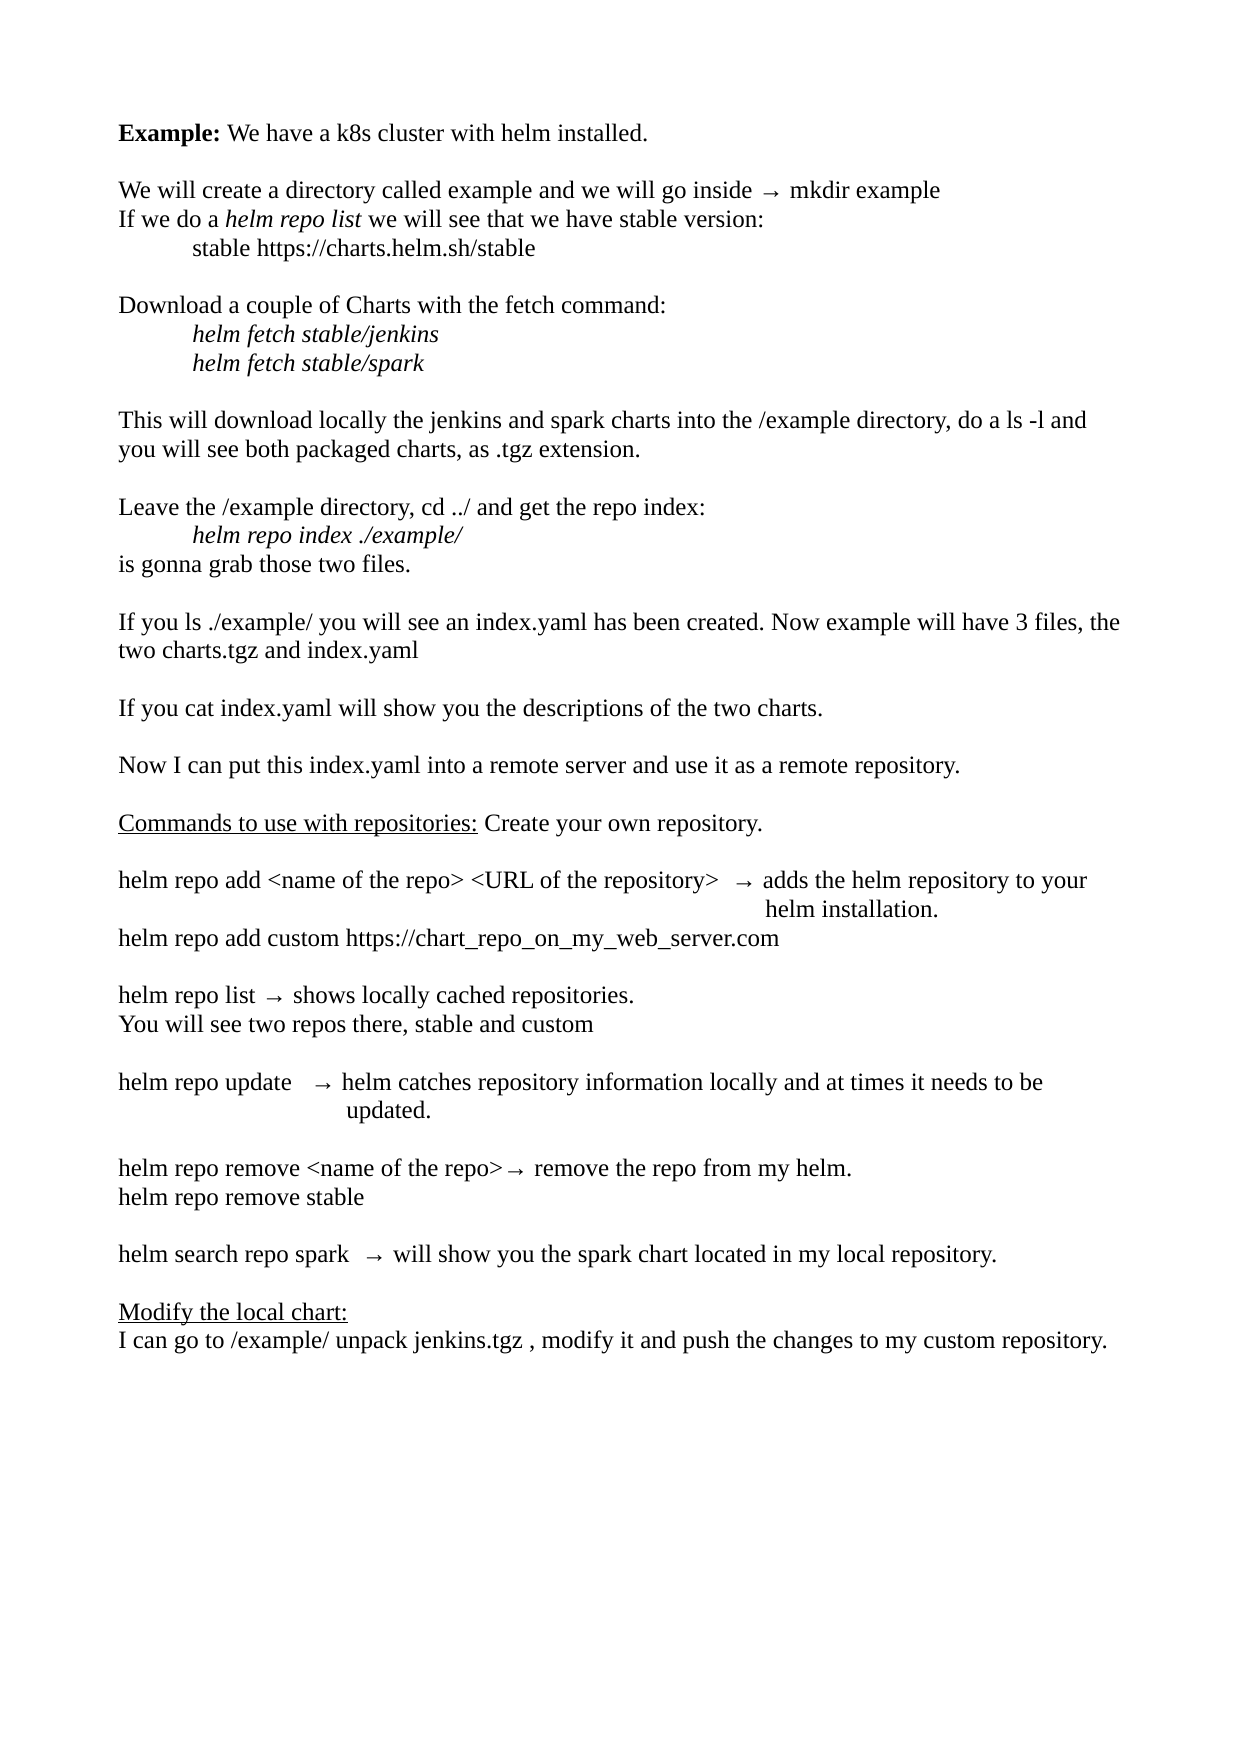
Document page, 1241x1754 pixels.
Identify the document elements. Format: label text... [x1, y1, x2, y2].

text helm repo update → helm catches repository information locally and at times it needs to be updated. [118, 1067, 1122, 1124]
text is gonna grab those two files. [118, 549, 1122, 578]
text Modify the local chart: [118, 1297, 1122, 1326]
text This will download locally the jenkins and spark charts into the /example directory, do a ls -l and you will see both packaged charts, as .tgz extension. [118, 406, 1122, 463]
text helm fetch stable/spark [118, 348, 1122, 377]
text Leave the /example directory, cd ../ and get the repo index: [118, 492, 1122, 521]
text stable https://charts.helm.sh/stable [118, 233, 1122, 262]
text Download a couple of Charts with the fetch command: [118, 262, 1122, 319]
text helm fetch stable/jenkins [118, 319, 1122, 348]
text Now I can put this index.yaml into a remote server and use it as a remote repository. [118, 751, 1122, 779]
text helm repo add custom https://chart_repo_on_my_web_server.com [118, 923, 1122, 952]
text We will create a directory called example and we will go inside → mkdir example [118, 176, 1122, 204]
text helm repo remove stable [118, 1182, 1122, 1211]
text helm repo add <name of the repo> <URL of the repository> → adds the helm repository to your helm installation. [118, 866, 1122, 923]
text helm repo remove <name of the repo>→ remove the repo from my helm. [118, 1153, 1122, 1182]
text helm search repo spark → will show you the spark chart located in my local repository. [118, 1239, 1122, 1268]
text Example: We have a k8s cluster with helm installed. [118, 118, 1122, 147]
text I can go to /example/ unpack jenkins.tgz , modify it and push the changes to my custom repository. [118, 1326, 1122, 1354]
text helm repo index ./example/ [118, 521, 1122, 549]
text Commands to use with repositories: Create your own repository. [118, 808, 1122, 837]
text If we do a helm repo list we will see that we have stable version: [118, 204, 1122, 233]
text If you cat index.yaml will show you the descriptions of the two charts. [118, 693, 1122, 722]
text helm repo list → shows locally cached repositories. [118, 981, 1122, 1009]
text You will see two repos there, stable and custom [118, 1009, 1122, 1038]
text If you ls ./example/ you will see an index.yaml has been created. Now example will have 3 files, the two charts.tgz and index.yaml [118, 607, 1122, 664]
